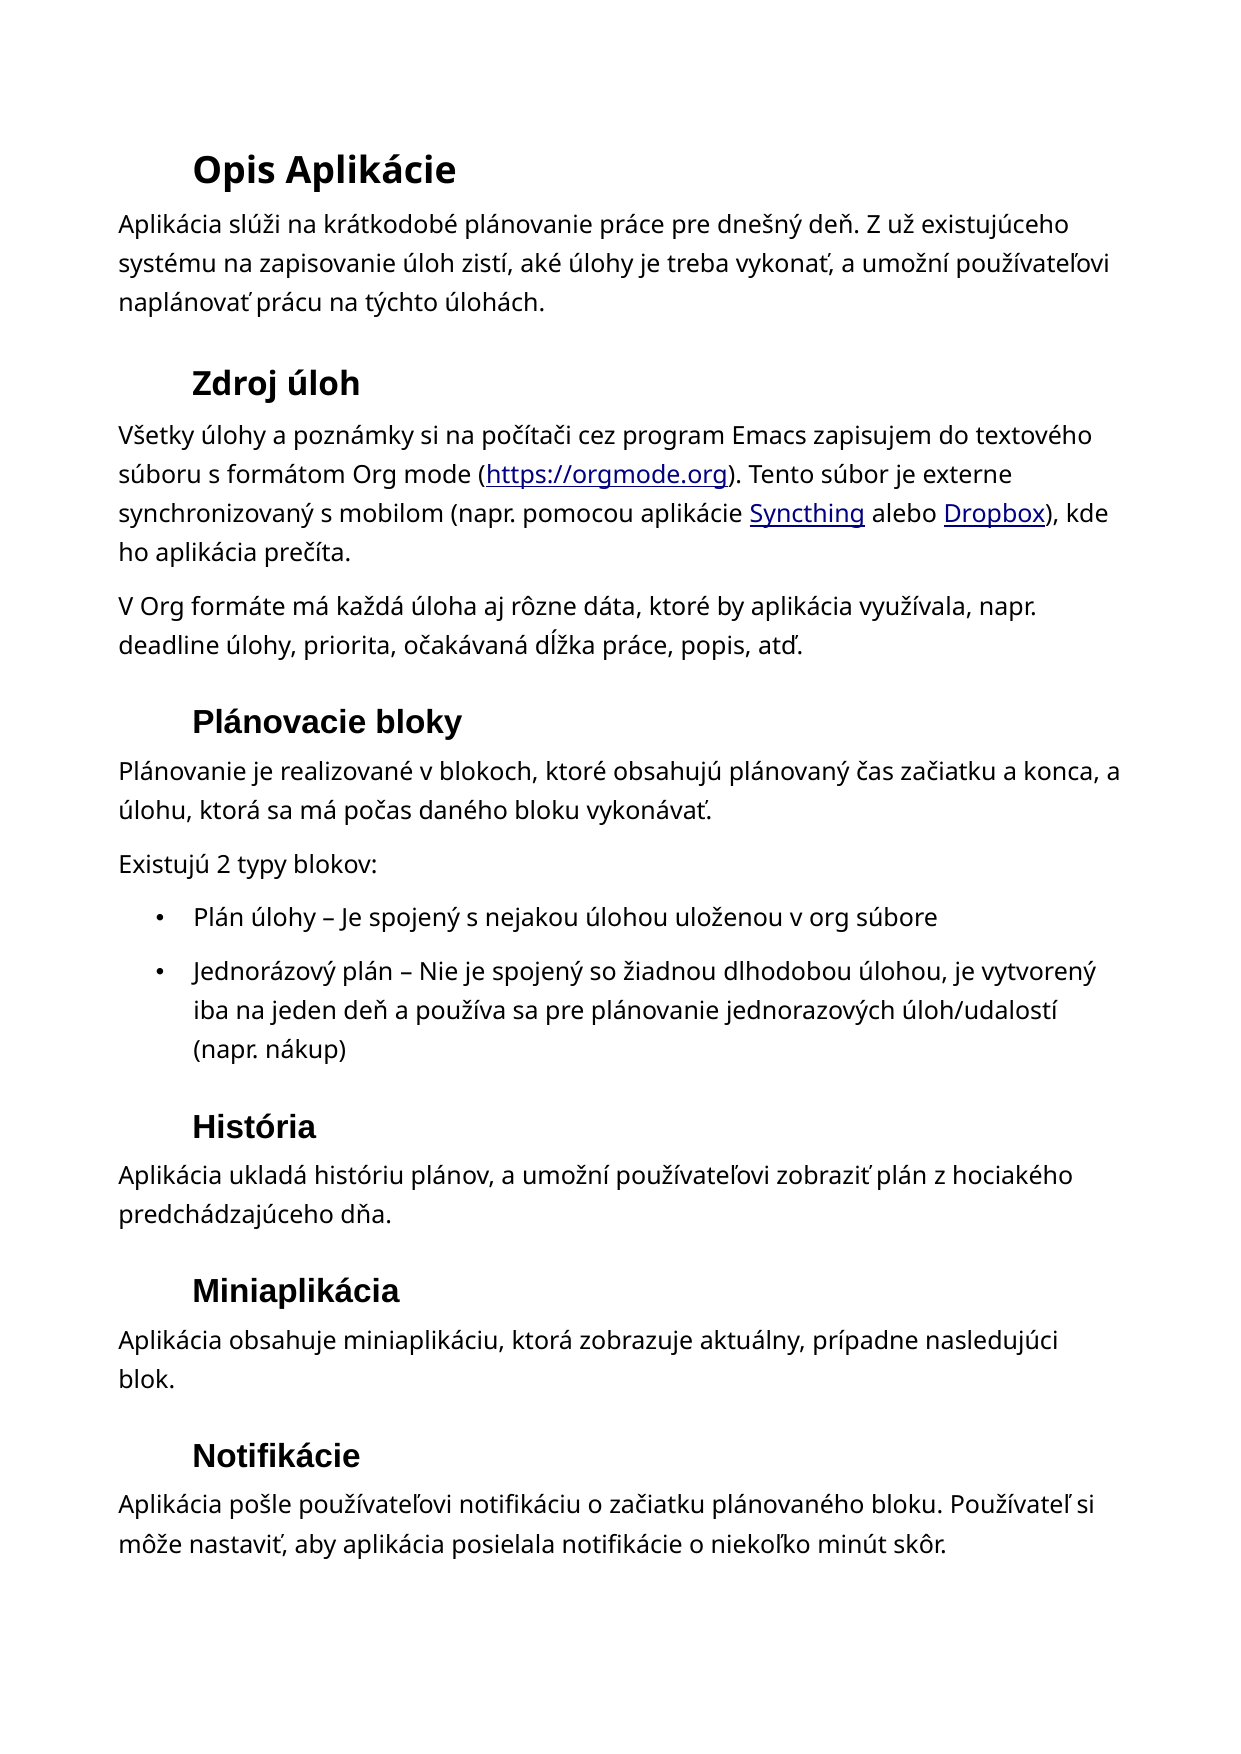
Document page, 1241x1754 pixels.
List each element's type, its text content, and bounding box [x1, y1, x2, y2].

subtitle Miniaplikácia [118, 1271, 1122, 1310]
text Aplikácia pošle používateľovi notifikáciu o začiatku plánovaného bloku. Používateľ si môže nastaviť, aby aplikácia posielala notifikácie o niekoľko minút skôr. [118, 1487, 1122, 1560]
subtitle Zdroj úloh [118, 359, 1122, 405]
list Jednorázový plán – Nie je spojený so žiadnou dlhodobou úlohou, je vytvorený iba na jeden deň a používa sa pre plánovanie jednorazových úloh/udalostí (napr. nákup) [156, 954, 1122, 1066]
text Plánovanie je realizované v blokoch, ktoré obsahujú plánovaný čas začiatku a konca, a úlohu, ktorá sa má počas daného bloku vykonávať. [118, 753, 1122, 827]
subtitle Plánovacie bloky [118, 702, 1122, 741]
list Plán úlohy – Je spojený s nejakou úlohou uloženou v org súbore [156, 900, 1122, 934]
subtitle Opis Aplikácie [118, 143, 1122, 194]
text Aplikácia slúži na krátkodobé plánovanie práce pre dnešný deň. Z už existujúceho systému na zapisovanie úloh zistí, aké úlohy je treba vykonať, a umožní používateľovi naplánovať prácu na týchto úlohách. [118, 207, 1122, 319]
text Existujú 2 typy blokov: [118, 846, 1122, 880]
text V Org formáte má každá úloha aj rôzne dáta, ktoré by aplikácia využívala, napr. deadline úlohy, priorita, očakávaná dĺžka práce, popis, atď. [118, 589, 1122, 662]
text Všetky úlohy a poznámky si na počítači cez program Emacs zapisujem do textového súboru s formátom Org mode (https://orgmode.org). Tento súbor je externe synchronizovaný s mobilom (napr. pomocou aplikácie Syncthing alebo Dropbox), kde ho aplikácia prečíta. [118, 417, 1122, 569]
text Aplikácia obsahuje miniaplikáciu, ktorá zobrazuje aktuálny, prípadne nasledujúci blok. [118, 1322, 1122, 1396]
text Aplikácia ukladá históriu plánov, a umožní používateľovi zobraziť plán z hociakého predchádzajúceho dňa. [118, 1158, 1122, 1231]
subtitle Notifikácie [118, 1436, 1122, 1474]
subtitle História [118, 1107, 1122, 1145]
